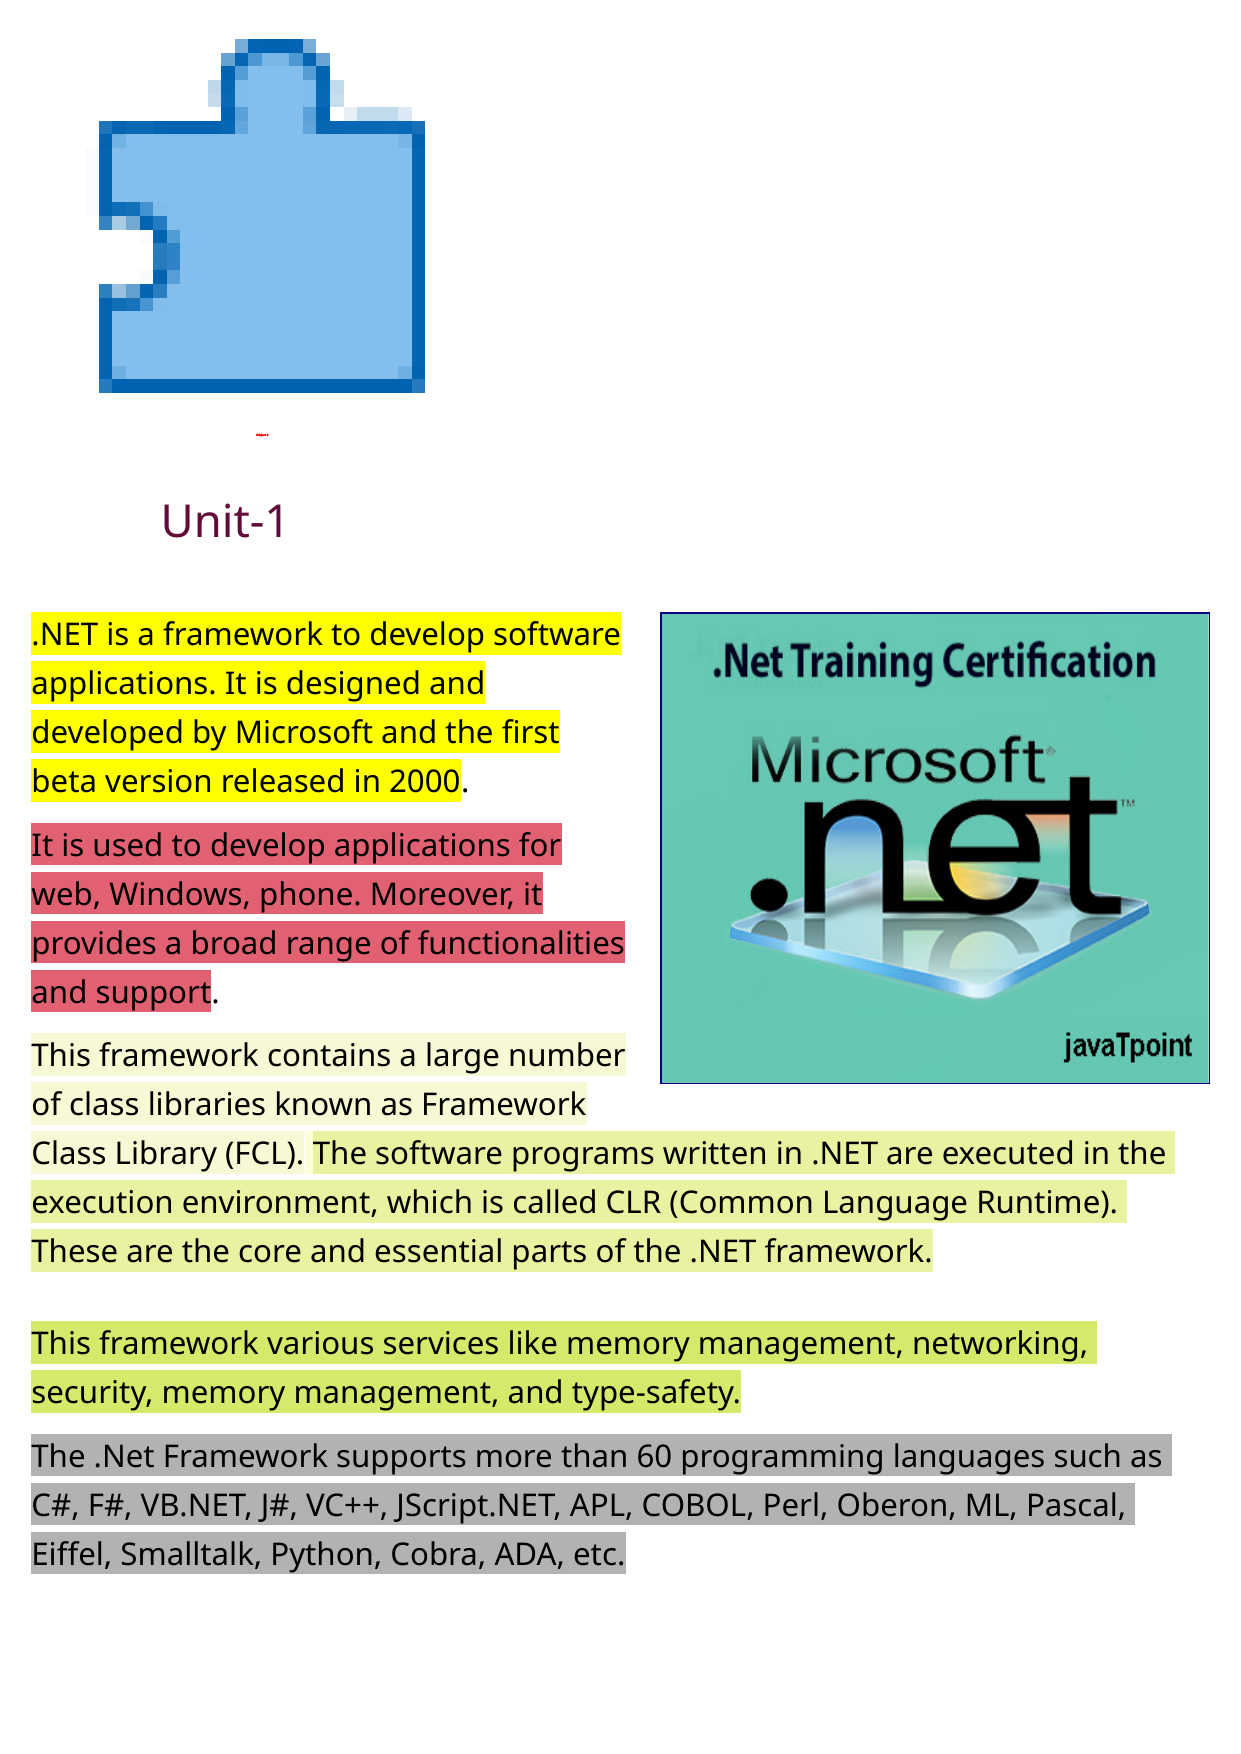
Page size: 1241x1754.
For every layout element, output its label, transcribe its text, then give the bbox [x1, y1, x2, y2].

text It is used to develop applications for web, Windows, phone. Moreover, it provides a broad range of functionalities and support. [31, 823, 660, 1012]
text This framework contains a large number of class libraries known as Framework Class Library (FCL). The software programs written in .NET are executed in the execution environment, which is called CLR (Common Language Runtime). These are the core and essential parts of the .NET framework. [31, 1033, 1210, 1272]
picture [662, 614, 1209, 1083]
text Unit-1 [31, 489, 1210, 551]
text This framework various services like memory management, networking, security, memory management, and type-safety. [31, 1321, 1210, 1413]
text The .Net Framework supports more than 60 programming languages such as C#, F#, VB.NET, J#, VC++, JScript.NET, APL, COBOL, Perl, Oberon, ML, Pascal, Eiffel, Smalltalk, Python, Cobra, ADA, etc. [31, 1434, 1210, 1574]
text .NET is a framework to develop software applications. It is designed and developed by Microsoft and the first beta version released in 2000. [31, 612, 660, 802]
